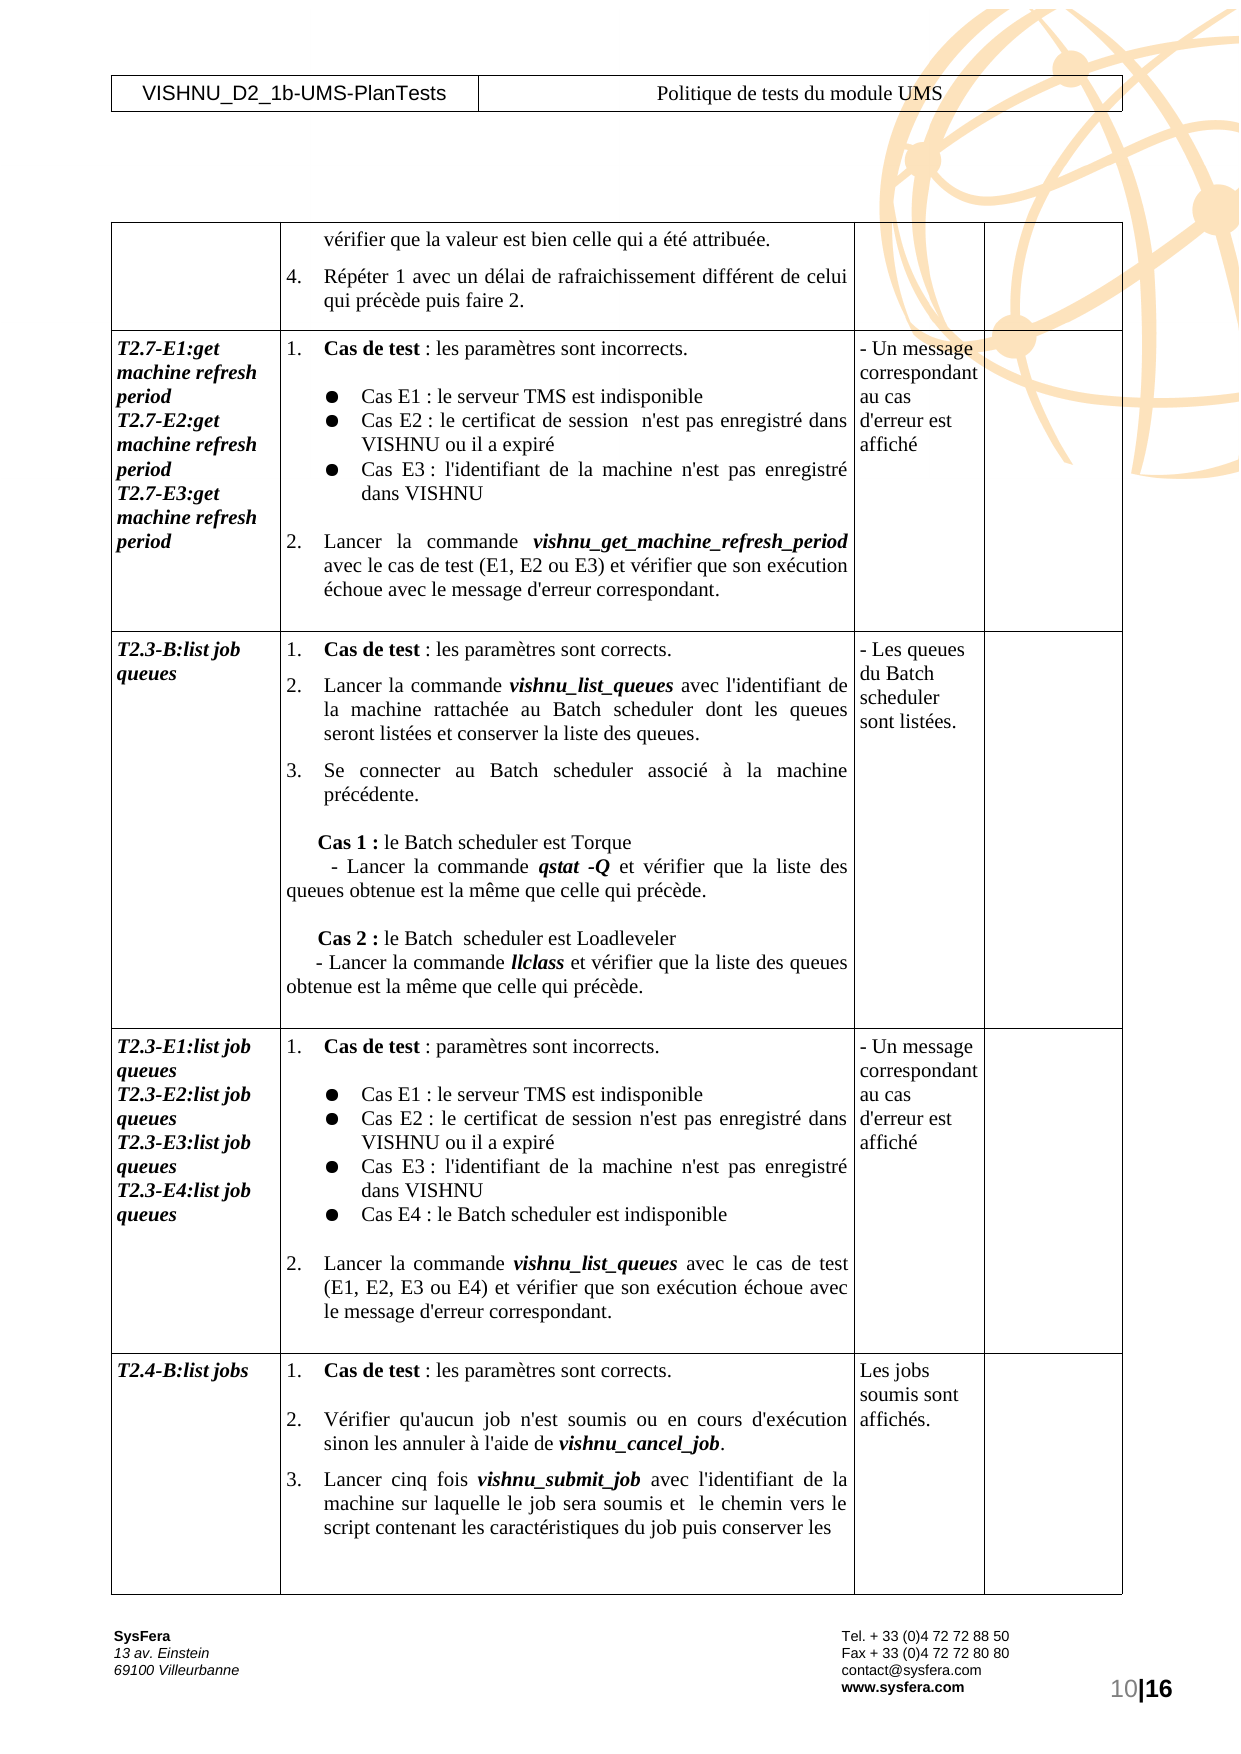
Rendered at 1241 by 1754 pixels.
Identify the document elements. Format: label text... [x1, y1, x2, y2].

table_cell [985, 1354, 1122, 1594]
picture [985, 223, 1122, 330]
table_cell Cas de test : les paramètres sont corrects. Lancer la commande vishnu_list_queues avec l'identifiant de la machine rattachée au Batch scheduler dont les queues seront listées et conserver la liste des queues. Se connecter au Batch scheduler associé à la machine précédente. Cas 1 : le Batch scheduler est Torque - Lancer la commande qstat -Q et vérifier que la liste des queues obtenue est la même que celle qui précède. Cas 2 : le Batch scheduler est Loadleveler - Lancer la commande llclass et vérifier que la liste des queues obtenue est la même que celle qui précède. [281, 632, 854, 1028]
table_cell T2.4-B:list jobs [112, 1354, 280, 1594]
table_cell [985, 1029, 1122, 1352]
picture [855, 331, 984, 479]
picture [1, 9, 1239, 479]
picture [112, 223, 280, 330]
table_cell - Un message correspondant au cas d'erreur est affiché [855, 481, 984, 631]
table_cell T2.3-E1:list job queues T2.3-E2:list job queues T2.3-E3:list job queues T2.3-E4:list job queues [112, 1029, 280, 1352]
table_cell Cas de test : paramètres sont incorrects. Cas E1 : le serveur TMS est indisponible Cas E2 : le certificat de session n'est pas enregistré dans VISHNU ou il a expiré Cas E3 : l'identifiant de la machine n'est pas enregistré dans VISHNU Cas E4 : le Batch scheduler est indisponible Lancer la commande vishnu_list_queues avec le cas de test (E1, E2, E3 ou E4) et vérifier que son exécution échoue avec le message d'erreur correspondant. [281, 1029, 854, 1352]
table_cell T2.3-B:list job queues [112, 632, 280, 1028]
table_cell Cas de test : les paramètres sont corrects. Vérifier qu'aucun job n'est soumis ou en cours d'exécution sinon les annuler à l'aide de vishnu_cancel_job. Lancer cinq fois vishnu_submit_job avec l'identifiant de la machine sur laquelle le job sera soumis et le chemin vers le script contenant les caractéristiques du job puis conserver les identifiants des jobs. Lancer la commande vishnu_list_jobs et vérifier que les cinq jobs précédents sont affichés. [281, 1354, 854, 1594]
picture [855, 223, 984, 330]
table_cell T2.7-E1:get machine refresh period T2.7-E2:get machine refresh period T2.7-E3:get machine refresh period [112, 481, 280, 631]
table_cell [985, 632, 1122, 1028]
picture [281, 331, 854, 479]
table_cell [985, 481, 1122, 631]
table_cell Les jobs soumis sont affichés. [855, 1354, 984, 1594]
picture [281, 223, 854, 330]
picture [985, 331, 1122, 479]
picture [112, 331, 280, 479]
table_cell - Un message correspondant au cas d'erreur est affiché [855, 1029, 984, 1352]
table_cell - Les queues du Batch scheduler sont listées. [855, 632, 984, 1028]
table_cell Cas de test : les paramètres sont incorrects. Cas E1 : le serveur TMS est indisponible Cas E2 : le certificat de session n'est pas enregistré dans VISHNU ou il a expiré Cas E3 : l'identifiant de la machine n'est pas enregistré dans VISHNU Lancer la commande vishnu_get_machine_refresh_period avec le cas de test (E1, E2 ou E3) et vérifier que son exécution échoue avec le message d'erreur correspondant. [281, 481, 854, 631]
